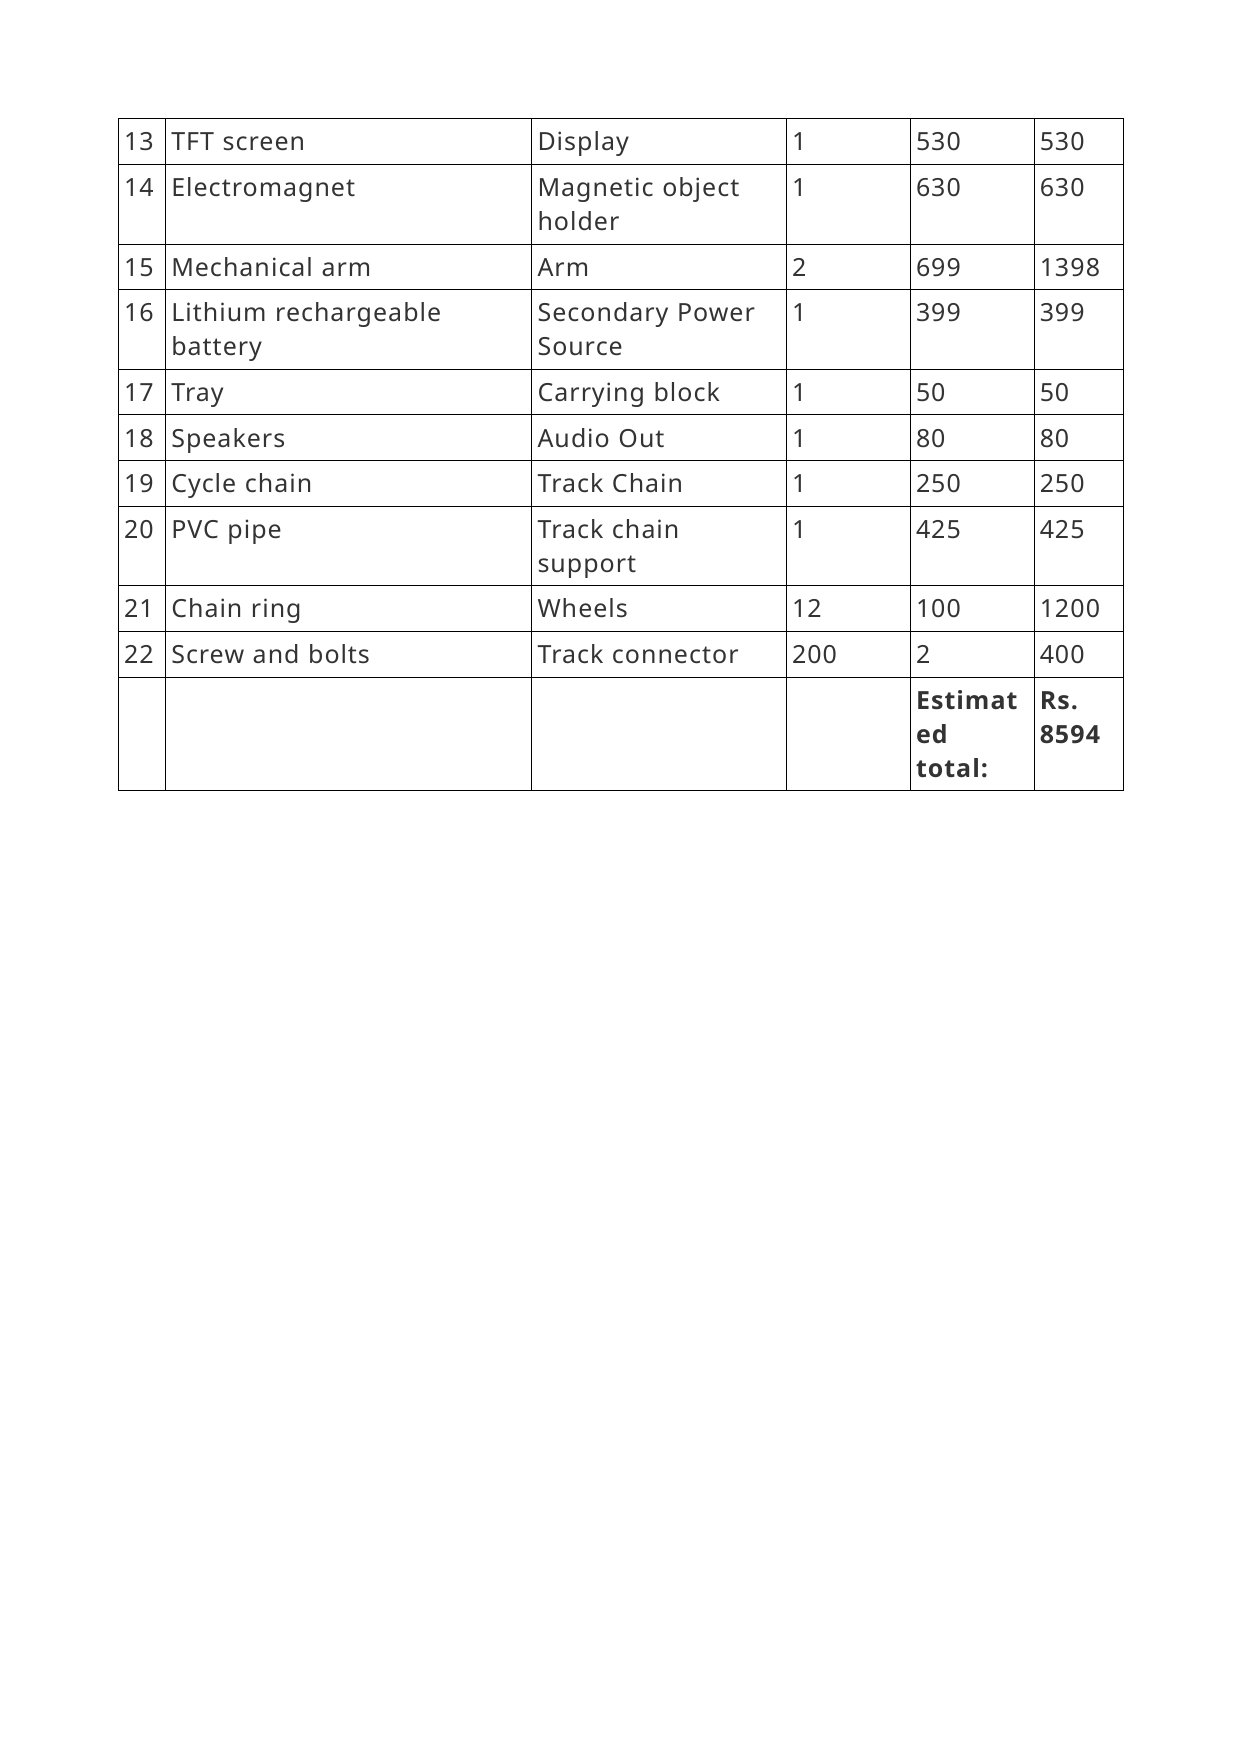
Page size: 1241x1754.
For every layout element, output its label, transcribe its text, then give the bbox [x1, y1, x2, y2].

table_cell Track chain support [532, 507, 786, 585]
table_cell Cycle chain [166, 461, 531, 506]
table_cell 1 [787, 119, 910, 164]
table_cell PVC pipe [166, 507, 531, 585]
table_cell 80 [911, 415, 1034, 460]
table_cell [166, 678, 531, 790]
table_cell [532, 678, 786, 790]
table_cell Rs. 8594 [1035, 678, 1123, 790]
table_cell 425 [1035, 507, 1123, 585]
table_cell 14 [119, 165, 165, 243]
table_cell 1398 [1035, 245, 1123, 289]
table_cell 200 [787, 632, 910, 677]
table_cell 12 [787, 586, 910, 631]
table_cell Mechanical arm [166, 245, 531, 289]
table_cell 1200 [1035, 586, 1123, 631]
table_cell 630 [1035, 165, 1123, 243]
table_cell Estimated total: [911, 678, 1034, 790]
table_cell 13 [119, 119, 165, 164]
table_cell 400 [1035, 632, 1123, 677]
table_cell 630 [911, 165, 1034, 243]
table_cell 2 [911, 632, 1034, 677]
table_cell Secondary Power Source [532, 290, 786, 369]
table_cell 1 [787, 461, 910, 506]
table_cell TFT screen [166, 119, 531, 164]
table_cell Arm [532, 245, 786, 289]
table_cell Carrying block [532, 370, 786, 414]
table_cell 1 [787, 370, 910, 414]
table_cell 530 [1035, 119, 1123, 164]
table_cell 530 [911, 119, 1034, 164]
table_cell 80 [1035, 415, 1123, 460]
table_cell 16 [119, 290, 165, 369]
table_cell Audio Out [532, 415, 786, 460]
table_cell 250 [1035, 461, 1123, 506]
table_cell 1 [787, 165, 910, 243]
table_cell 1 [787, 290, 910, 369]
table_cell [119, 678, 165, 790]
table_cell 1 [787, 507, 910, 585]
table_cell 19 [119, 461, 165, 506]
table_cell Wheels [532, 586, 786, 631]
table_cell Magnetic object holder [532, 165, 786, 243]
table_cell 22 [119, 632, 165, 677]
table_cell [787, 678, 910, 790]
table_cell 100 [911, 586, 1034, 631]
table_cell Speakers [166, 415, 531, 460]
table_cell 18 [119, 415, 165, 460]
table_cell 20 [119, 507, 165, 585]
table_cell Electromagnet [166, 165, 531, 243]
table_cell 2 [787, 245, 910, 289]
table_cell 250 [911, 461, 1034, 506]
table_cell Track Chain [532, 461, 786, 506]
table_cell 50 [1035, 370, 1123, 414]
table_cell Lithium rechargeable battery [166, 290, 531, 369]
table_cell 399 [911, 290, 1034, 369]
table_cell 699 [911, 245, 1034, 289]
table_cell 21 [119, 586, 165, 631]
table_cell 425 [911, 507, 1034, 585]
table_cell 50 [911, 370, 1034, 414]
table_cell Tray [166, 370, 531, 414]
table_cell 1 [787, 415, 910, 460]
table_cell 15 [119, 245, 165, 289]
table_cell Screw and bolts [166, 632, 531, 677]
table_cell 17 [119, 370, 165, 414]
table_cell 399 [1035, 290, 1123, 369]
table_cell Chain ring [166, 586, 531, 631]
table_cell Display [532, 119, 786, 164]
table_cell Track connector [532, 632, 786, 677]
